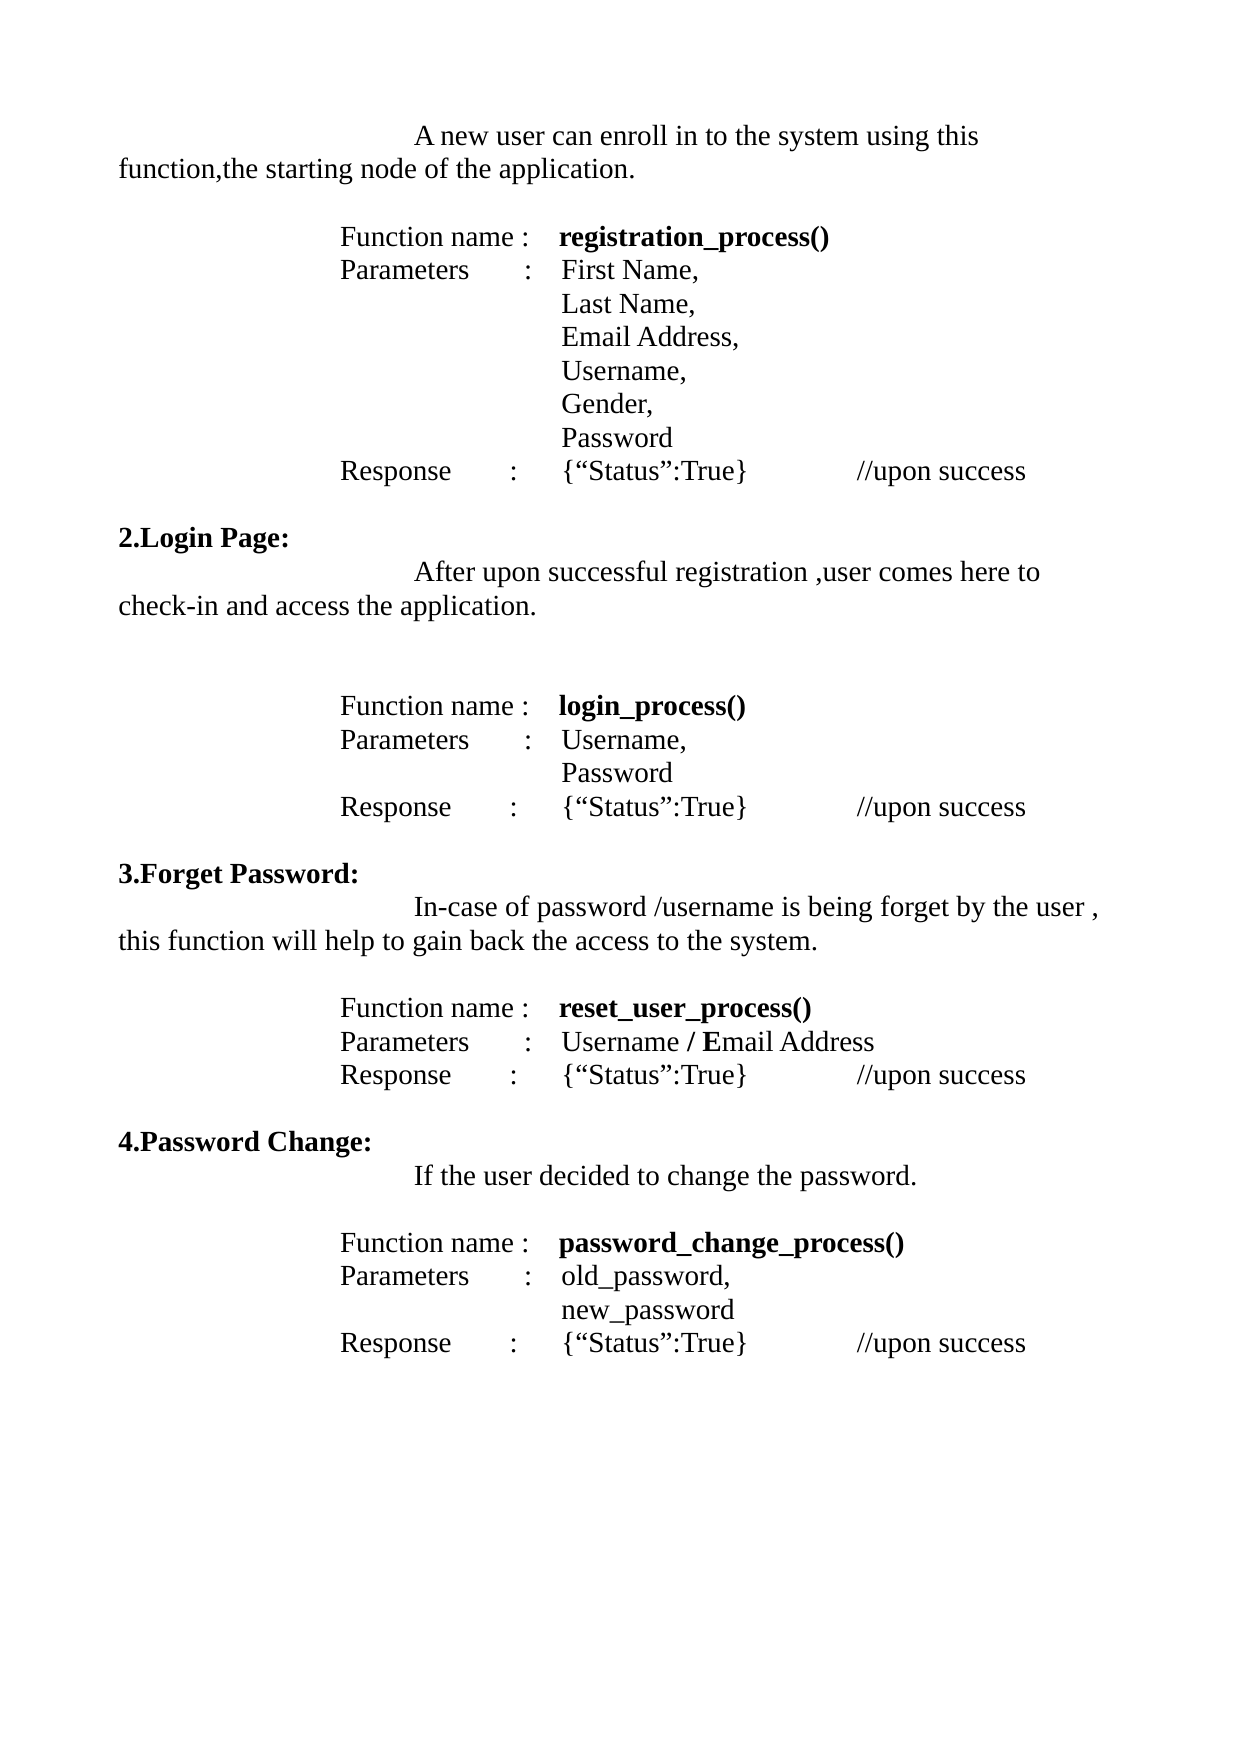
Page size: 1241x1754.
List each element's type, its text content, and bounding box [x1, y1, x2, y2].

text Response : {“Status”:True} //upon success [118, 1057, 1122, 1091]
text 4.Password Change: [118, 1124, 1122, 1158]
text Response : {“Status”:True} //upon success [118, 789, 1122, 822]
text Response : {“Status”:True} //upon success [118, 453, 1122, 487]
text Last Name, [118, 286, 1122, 319]
text 2.Login Page: [118, 521, 1122, 554]
text Password [118, 755, 1122, 789]
text new_password [118, 1292, 1122, 1326]
text Function name : login_process() [118, 688, 1122, 722]
text Email Address, [118, 319, 1122, 353]
text Username, [118, 353, 1122, 386]
text Function name : registration_process() [118, 219, 1122, 252]
text Function name : password_change_process() [118, 1225, 1122, 1258]
text Parameters : Username / Email Address [118, 1024, 1122, 1057]
text Password [118, 420, 1122, 453]
text A new user can enroll in to the system using this function,the starting node of the application. [118, 118, 1122, 185]
text Parameters : Username, [118, 722, 1122, 755]
text Gender, [118, 386, 1122, 420]
text Function name : reset_user_process() [118, 990, 1122, 1024]
text After upon successful registration ,user comes here to check-in and access the application. [118, 554, 1122, 621]
text Parameters : First Name, [118, 252, 1122, 286]
text Response : {“Status”:True} //upon success [118, 1326, 1122, 1359]
text Parameters : old_password, [118, 1258, 1122, 1292]
text 3.Forget Password: [118, 856, 1122, 889]
text If the user decided to change the password. [118, 1158, 1122, 1191]
text In-case of password /username is being forget by the user , this function will help to gain back the access to the system. [118, 889, 1122, 957]
